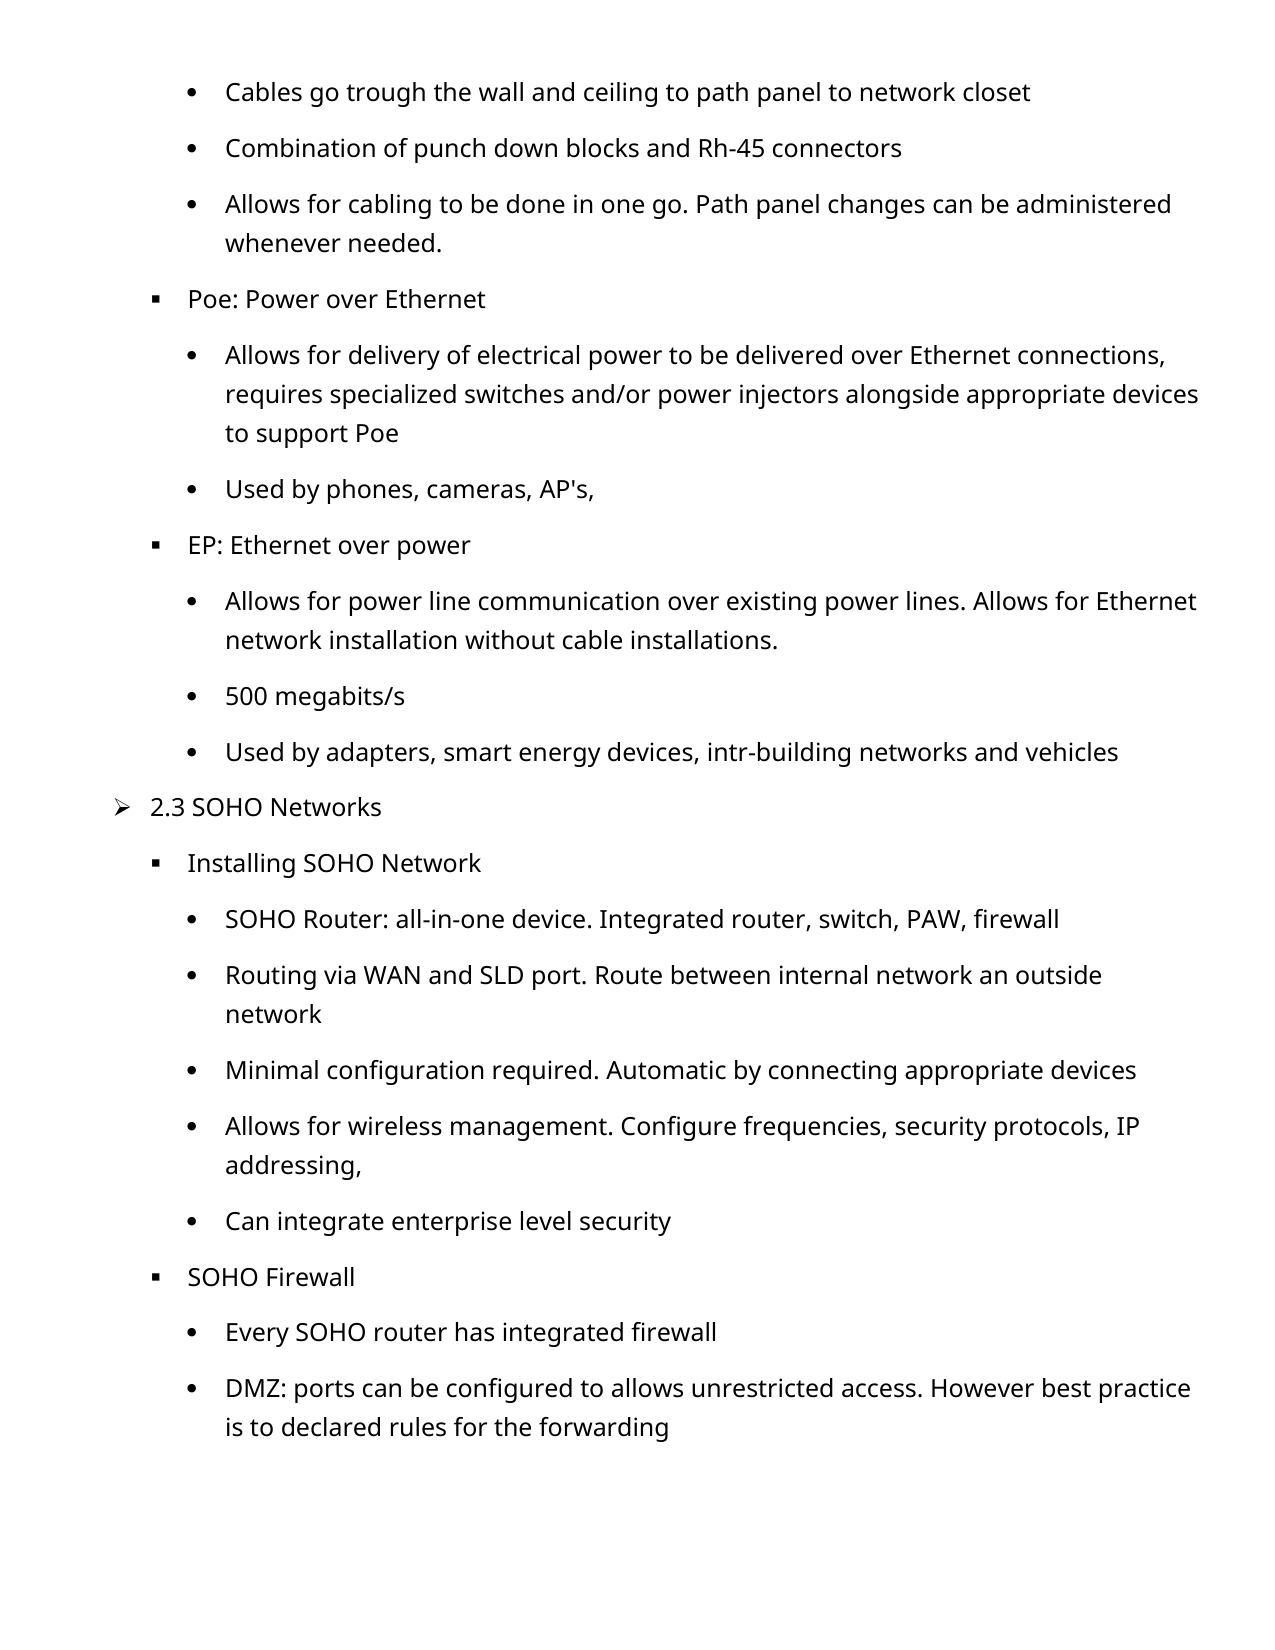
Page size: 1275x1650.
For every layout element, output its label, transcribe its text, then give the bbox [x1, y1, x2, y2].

list Allows for delivery of electrical power to be delivered over Ethernet connections, requires specialized switches and/or power injectors alongside appropriate devices to support Poe [187, 337, 1200, 450]
list Allows for cabling to be done in one go. Path panel changes can be administered whenever needed. [187, 187, 1200, 260]
list Minimal configuration required. Automatic by connecting appropriate devices [187, 1052, 1200, 1087]
list Allows for wireless management. Configure frequencies, security protocols, IP addressing, [187, 1108, 1200, 1182]
list Poe: Power over Ethernet [150, 282, 1200, 316]
list SOHO Router: all-in-one device. Integrated router, switch, PAW, firewall [187, 902, 1200, 936]
list Installing SOHO Network [150, 846, 1200, 880]
list Can integrate enterprise level security [187, 1203, 1200, 1237]
list SOHO Firewall [150, 1259, 1200, 1293]
list Every SOHO router has integrated firewall [187, 1315, 1200, 1349]
list Cables go trough the wall and ceiling to path panel to network closet [187, 75, 1200, 109]
list 500 megabits/s [187, 678, 1200, 712]
list DMZ: ports can be configured to allows unrestricted access. However best practice is to declared rules for the forwarding [187, 1371, 1200, 1444]
list 2.3 SOHO Networks [112, 790, 1200, 824]
list EP: Ethernet over power [150, 527, 1200, 562]
list Allows for power line communication over existing power lines. Allows for Ethernet network installation without cable installations. [187, 583, 1200, 657]
list Used by phones, cameras, AP's, [187, 472, 1200, 506]
list Used by adapters, smart energy devices, intr-building networks and vehicles [187, 734, 1200, 768]
list Routing via WAN and SLD port. Route between internal network an outside network [187, 957, 1200, 1031]
list Combination of punch down blocks and Rh-45 connectors [187, 131, 1200, 165]
